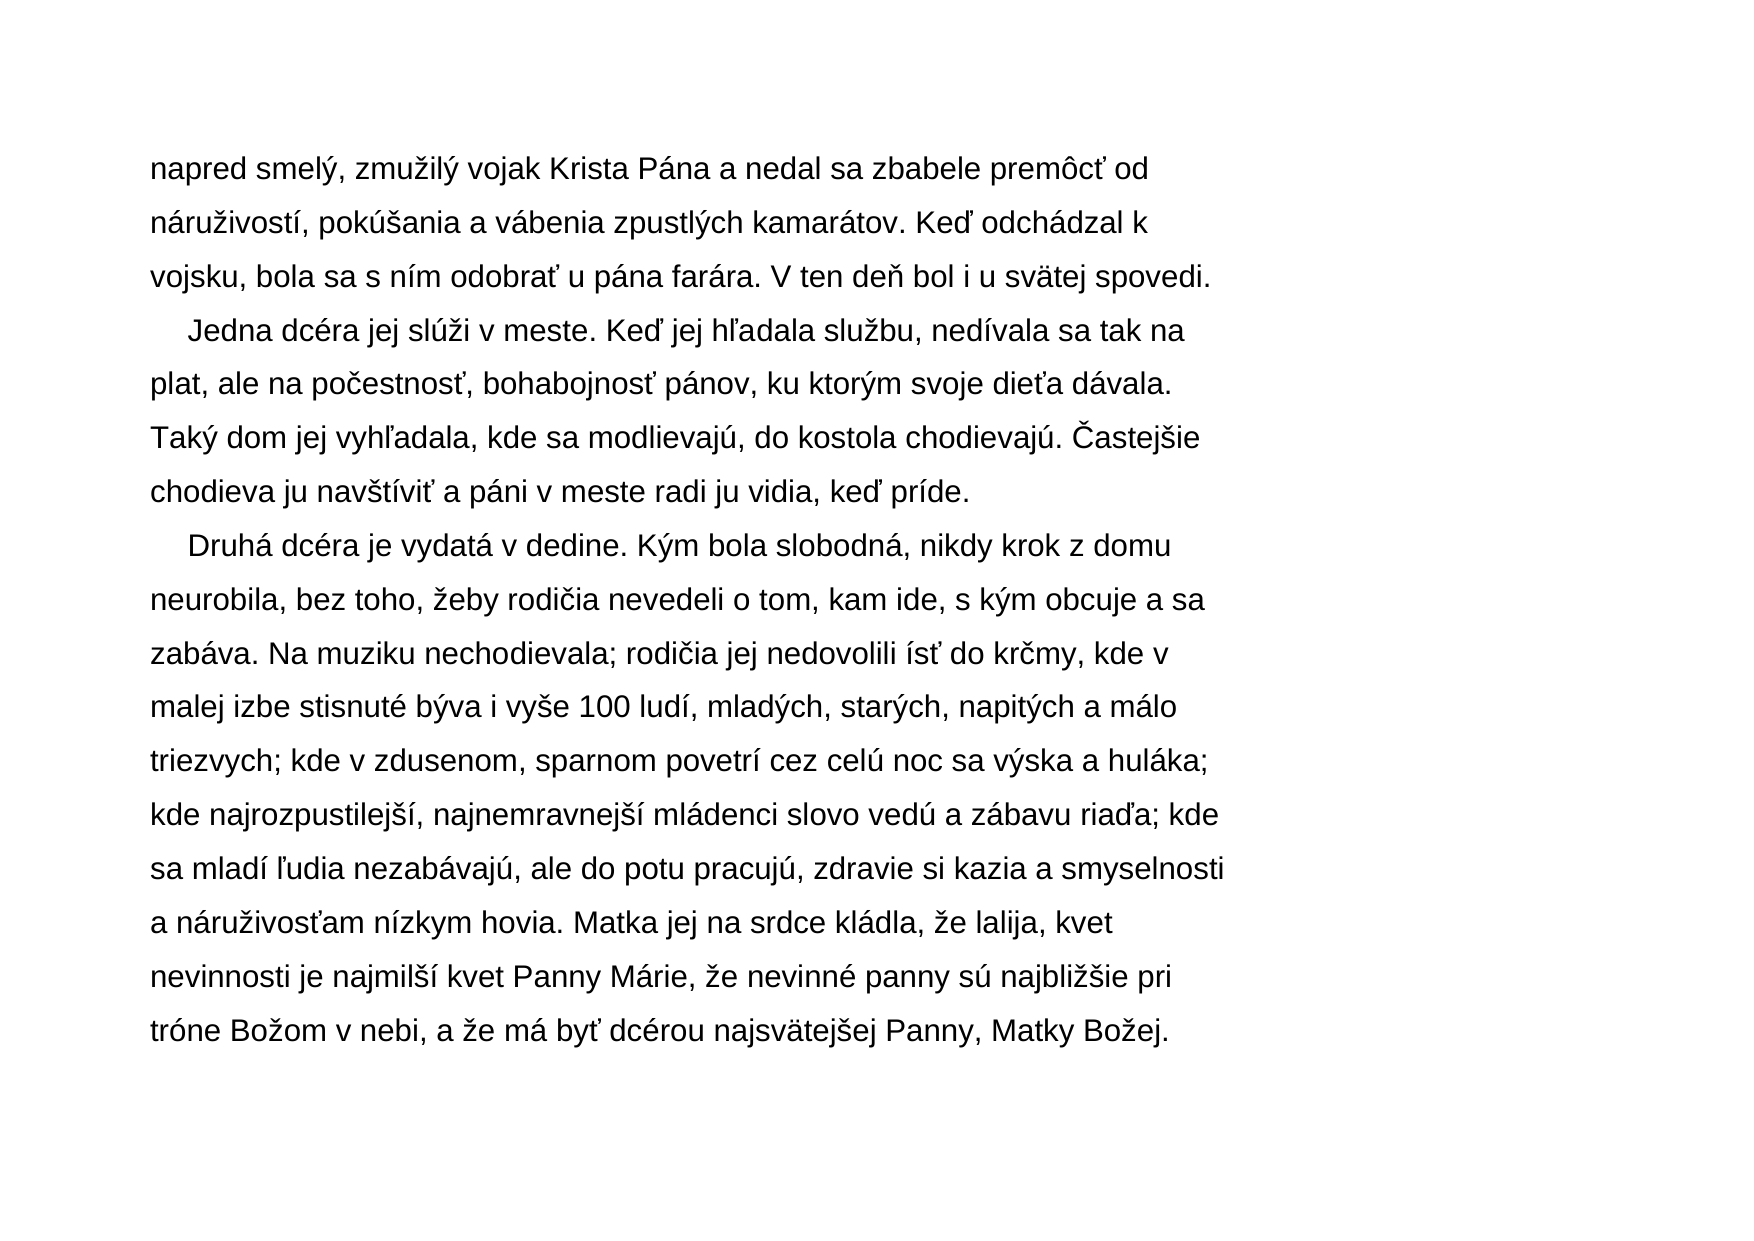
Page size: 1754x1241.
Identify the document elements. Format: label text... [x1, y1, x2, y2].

text napred smelý, zmužilý vojak Krista Pána a nedal sa zbabele premôcť od náruživostí, pokúšania a vábenia zpustlých kamarátov. Keď odchádzal k vojsku, bola sa s ním odobrať u pána farára. V ten deň bol i u svätej spovedi. [150, 150, 1243, 294]
text Jedna dcéra jej slúži v meste. Keď jej hľa­dala službu, nedívala sa tak na plat, ale na počestnosť, bohabojnosť pánov, ku ktorým svoje dieťa dávala. Taký dom jej vyhľadala, kde sa modlievajú, do kostola chodievajú. Častejšie chodieva ju navštíviť a páni v meste radi ju vidia, keď príde. [150, 312, 1243, 509]
text Druhá dcéra je vydatá v dedine. Kým bola slobodná, nikdy krok z domu neurobila, bez toho, žeby rodičia nevedeli o tom, kam ide, s kým obcuje a sa zabáva. Na muziku necho­dievala; rodičia jej nedovolili ísť do krčmy, kde v malej izbe stisnuté býva i vyše 100 ludí, mladých, starých, napitých a málo triezvych; kde v zdusenom, sparnom povetrí cez celú noc sa výska a huláka; kde najrozpustilejší, najnemravnejší mládenci slovo vedú a zábavu riaďa; kde sa mladí ľudia nezabávajú, ale do potu pracujú, zdravie si kazia a smyselnosti a náruživosťam nízkym hovia. Matka jej na srdce kládla, že lalija, kvet nevinnosti je najmilší kvet Panny Márie, že nevinné panny sú najbližšie pri tróne Božom v nebi, a že má byť dcérou najsvätejšej Panny, Matky Božej. [150, 527, 1243, 1048]
